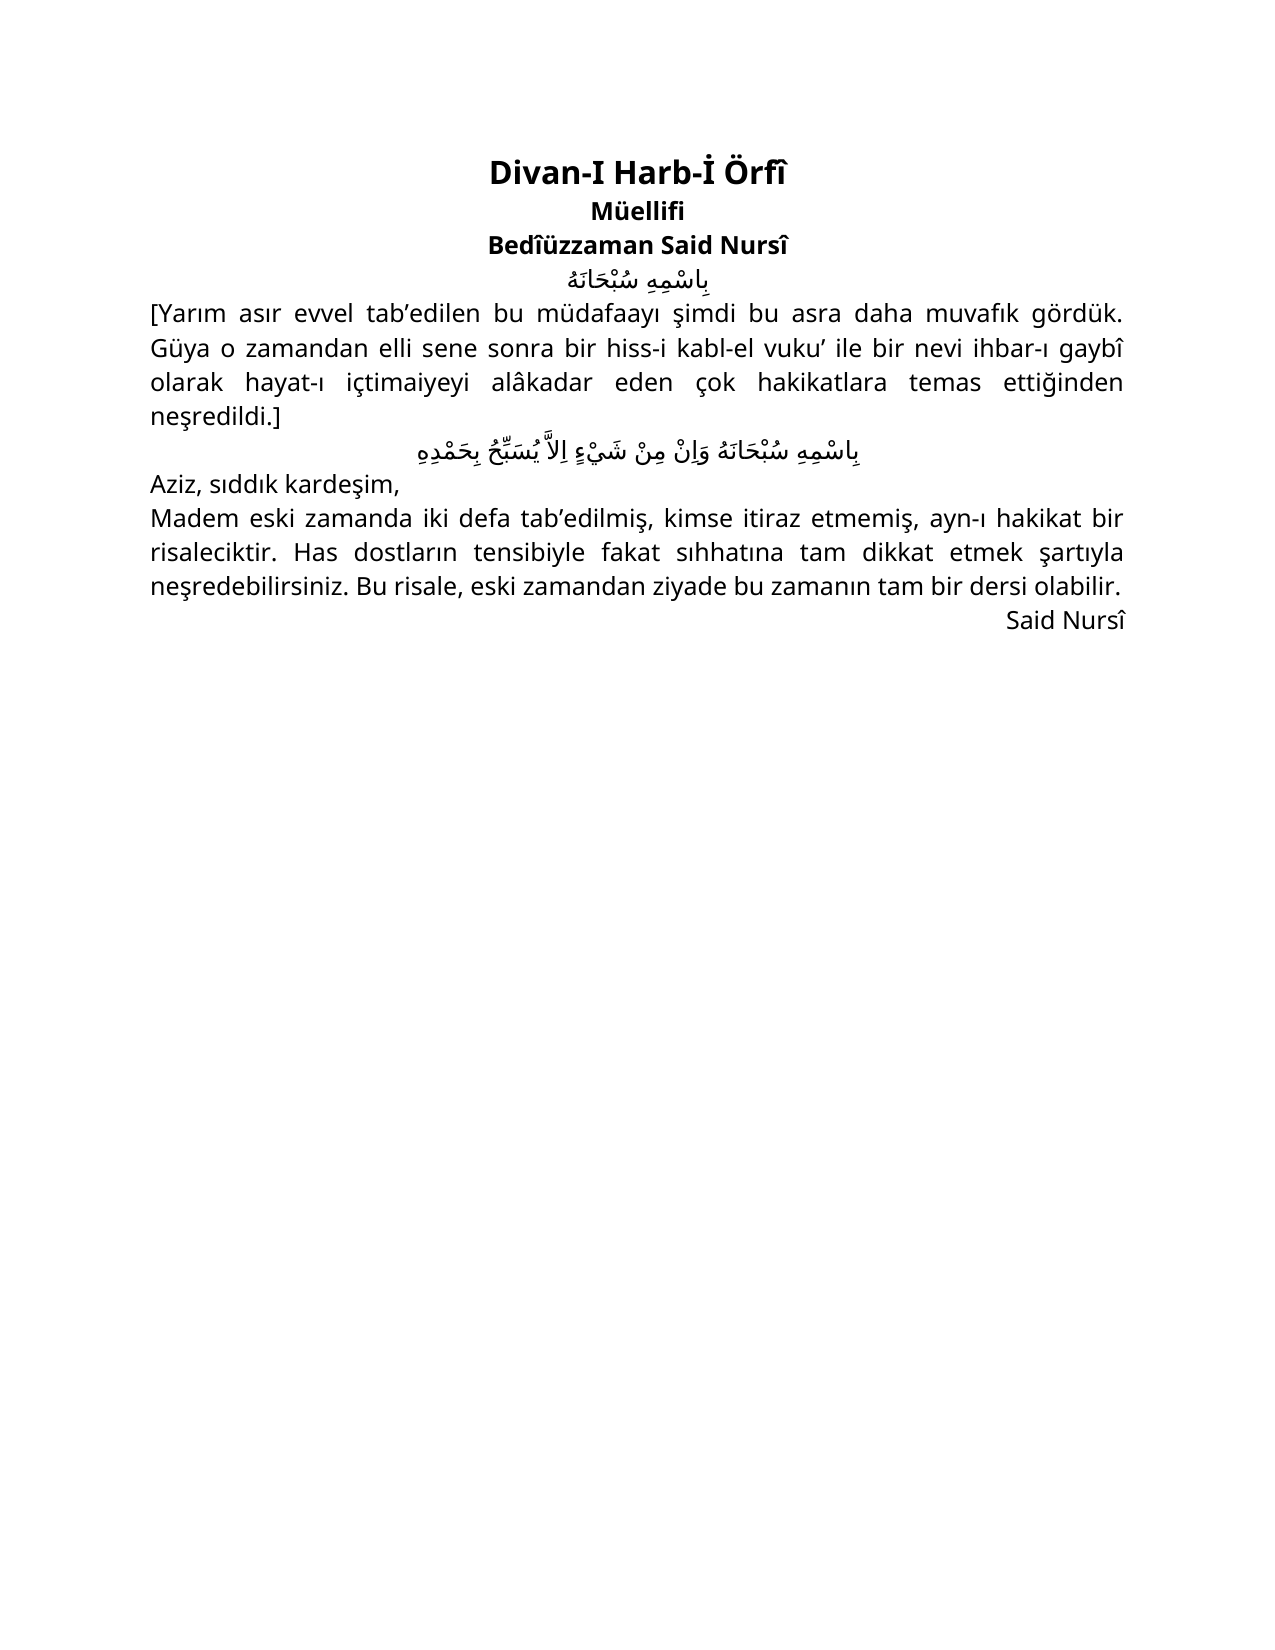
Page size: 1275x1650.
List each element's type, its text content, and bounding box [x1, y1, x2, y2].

text Said Nursî [150, 603, 1125, 637]
subtitle Divan-I Harb-İ Örfî [150, 150, 1125, 194]
text Bedîüzzaman Said Nursî [150, 228, 1125, 262]
text Müellifi [150, 194, 1125, 228]
text بِاسْمِهِ سُبْحَانَهُ [150, 262, 1125, 296]
text Aziz, sıddık kardeşim, [150, 466, 1125, 501]
text بِاسْمِهِ سُبْحَانَهُ وَاِنْ مِنْ شَيْءٍ اِلاَّ يُسَبِّحُ بِحَمْدِهِ [150, 432, 1125, 466]
text Madem eski zamanda iki defa tab’edilmiş, kimse itiraz etmemiş, ayn-ı hakikat bir risaleciktir. Has dostların tensibiyle fakat sıhhatına tam dikkat etmek şartıyla neşredebilirsiniz. Bu risale, eski zamandan ziyade bu zamanın tam bir dersi olabilir. [150, 501, 1125, 603]
text [Yarım asır evvel tab’edilen bu müdafaayı şimdi bu asra daha muvafık gördük. Güya o zamandan elli sene sonra bir hiss-i kabl-el vuku’ ile bir nevi ihbar-ı gaybî olarak hayat-ı içtimaiyeyi alâkadar eden çok hakikatlara temas ettiğinden neşredildi.] [150, 296, 1125, 432]
